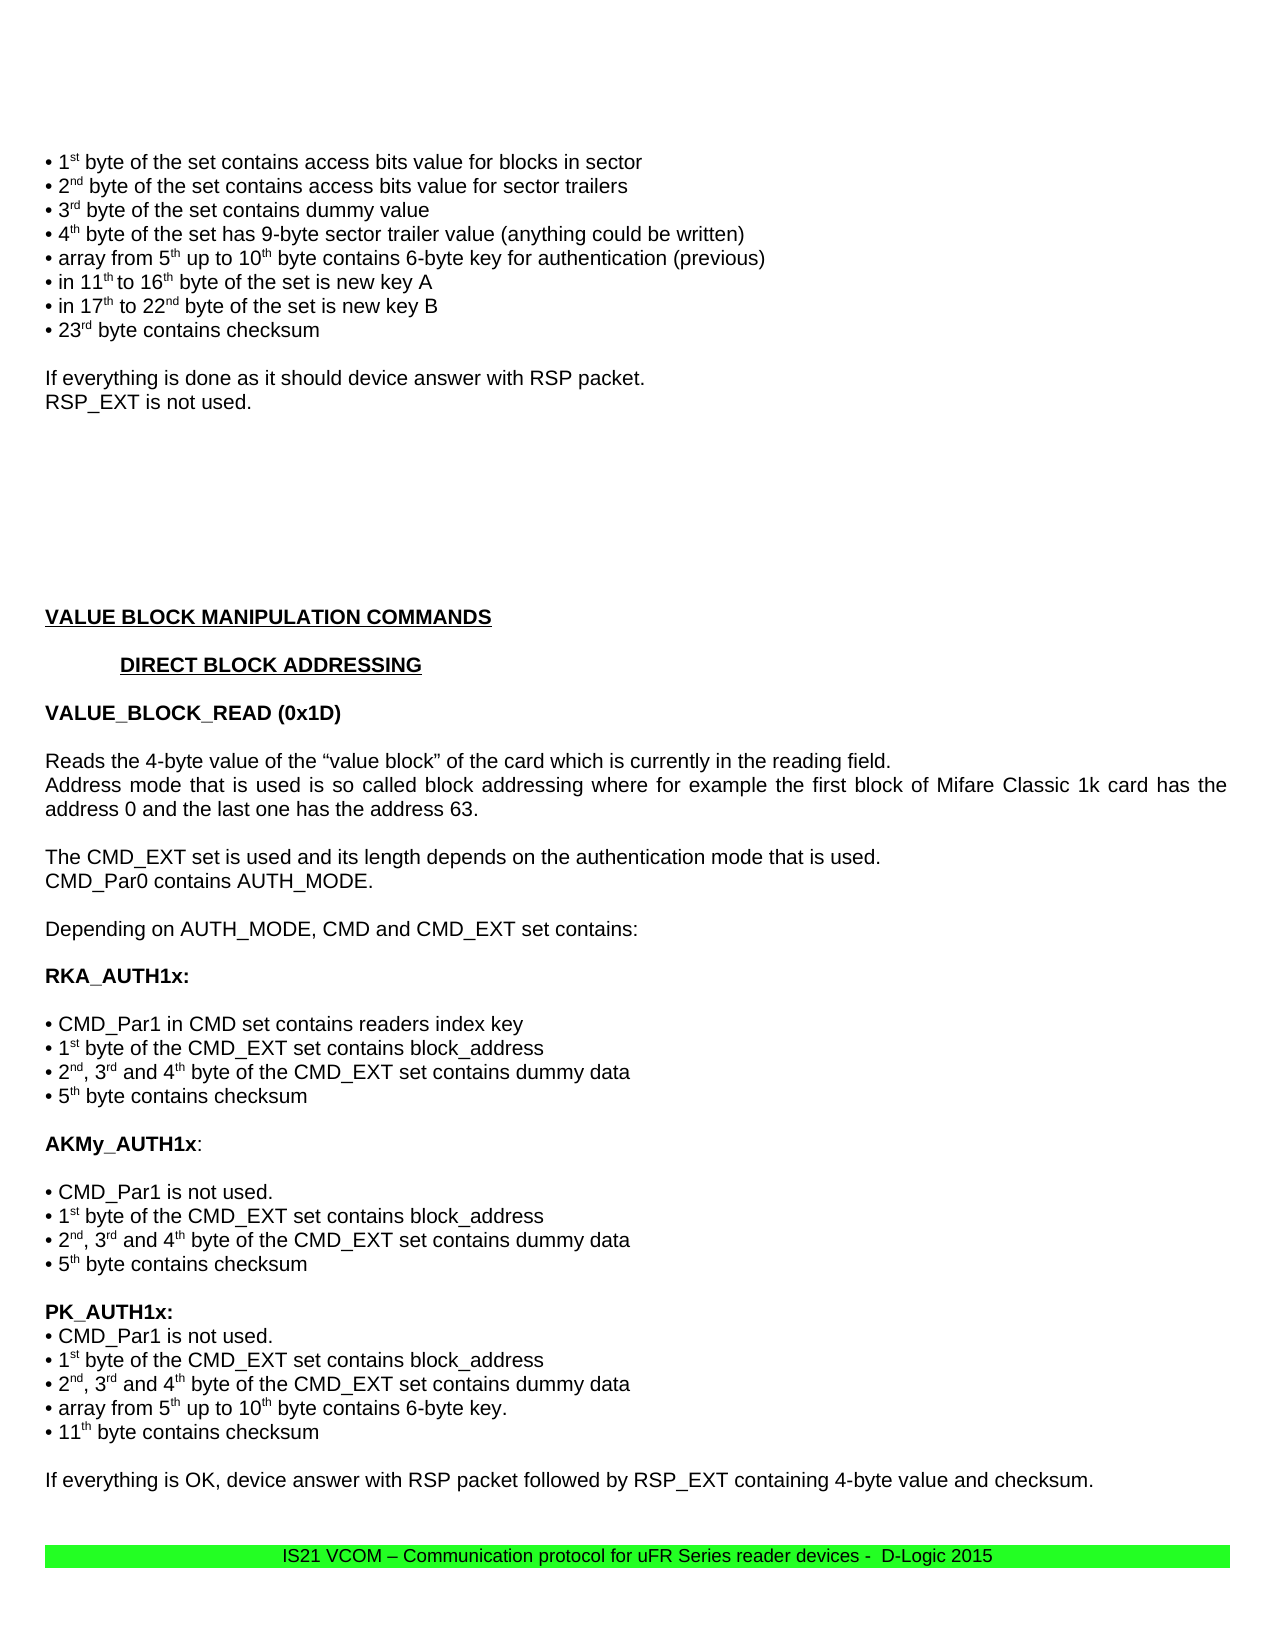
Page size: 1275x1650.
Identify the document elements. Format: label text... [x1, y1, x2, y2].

text • 4th byte of the set has 9-byte sector trailer value (anything could be written) [45, 222, 1230, 246]
text • 5th byte contains checksum [45, 1252, 1230, 1276]
text VALUE BLOCK MANIPULATION COMMANDS [45, 605, 1230, 629]
text • in 11th to 16th byte of the set is new key A [45, 270, 1230, 294]
text AKMy_AUTH1x: [45, 1132, 1230, 1156]
text If everything is OK, device answer with RSP packet followed by RSP_EXT containing 4-byte value and checksum. [45, 1467, 1230, 1491]
text DIRECT BLOCK ADDRESSING [45, 653, 1230, 677]
text • 2nd byte of the set contains access bits value for sector trailers [45, 174, 1230, 198]
text • array from 5th up to 10th byte contains 6-byte key. [45, 1396, 1230, 1419]
text If everything is done as it should device answer with RSP packet. [45, 366, 1230, 389]
text RKA_AUTH1x: [45, 964, 1230, 988]
text The CMD_EXT set is used and its length depends on the authentication mode that is used. [45, 844, 1230, 868]
text • 2nd, 3rd and 4th byte of the CMD_EXT set contains dummy data [45, 1372, 1230, 1396]
text • 1st byte of the set contains access bits value for blocks in sector [45, 150, 1230, 174]
text • 1st byte of the CMD_EXT set contains block_address [45, 1036, 1230, 1060]
text • 2nd, 3rd and 4th byte of the CMD_EXT set contains dummy data [45, 1060, 1230, 1084]
text • CMD_Par1 is not used. [45, 1180, 1230, 1204]
text • 5th byte contains checksum [45, 1084, 1230, 1108]
text CMD_Par0 contains AUTH_MODE. [45, 868, 1230, 892]
text • 11th byte contains checksum [45, 1419, 1230, 1443]
text • 3rd byte of the set contains dummy value [45, 198, 1230, 222]
text • CMD_Par1 in CMD set contains readers index key [45, 1012, 1230, 1036]
text VALUE_BLOCK_READ (0x1D) [45, 701, 1230, 725]
text • 1st byte of the CMD_EXT set contains block_address [45, 1348, 1230, 1372]
text RSP_EXT is not used. [45, 389, 1230, 413]
text • 1st byte of the CMD_EXT set contains block_address [45, 1204, 1230, 1228]
text • 23rd byte contains checksum [45, 318, 1230, 342]
text Address mode that is used is so called block addressing where for example the first block of Mifare Classic 1k card has the address 0 and the last one has the address 63. [45, 773, 1230, 821]
text • CMD_Par1 is not used. [45, 1324, 1230, 1348]
text Depending on AUTH_MODE, CMD and CMD_EXT set contains: [45, 916, 1230, 940]
text PK_AUTH1x: [45, 1300, 1230, 1324]
text • 2nd, 3rd and 4th byte of the CMD_EXT set contains dummy data [45, 1228, 1230, 1252]
text Reads the 4-byte value of the “value block” of the card which is currently in the reading field. [45, 749, 1230, 773]
text • array from 5th up to 10th byte contains 6-byte key for authentication (previous) [45, 246, 1230, 270]
text • in 17th to 22nd byte of the set is new key B [45, 294, 1230, 318]
